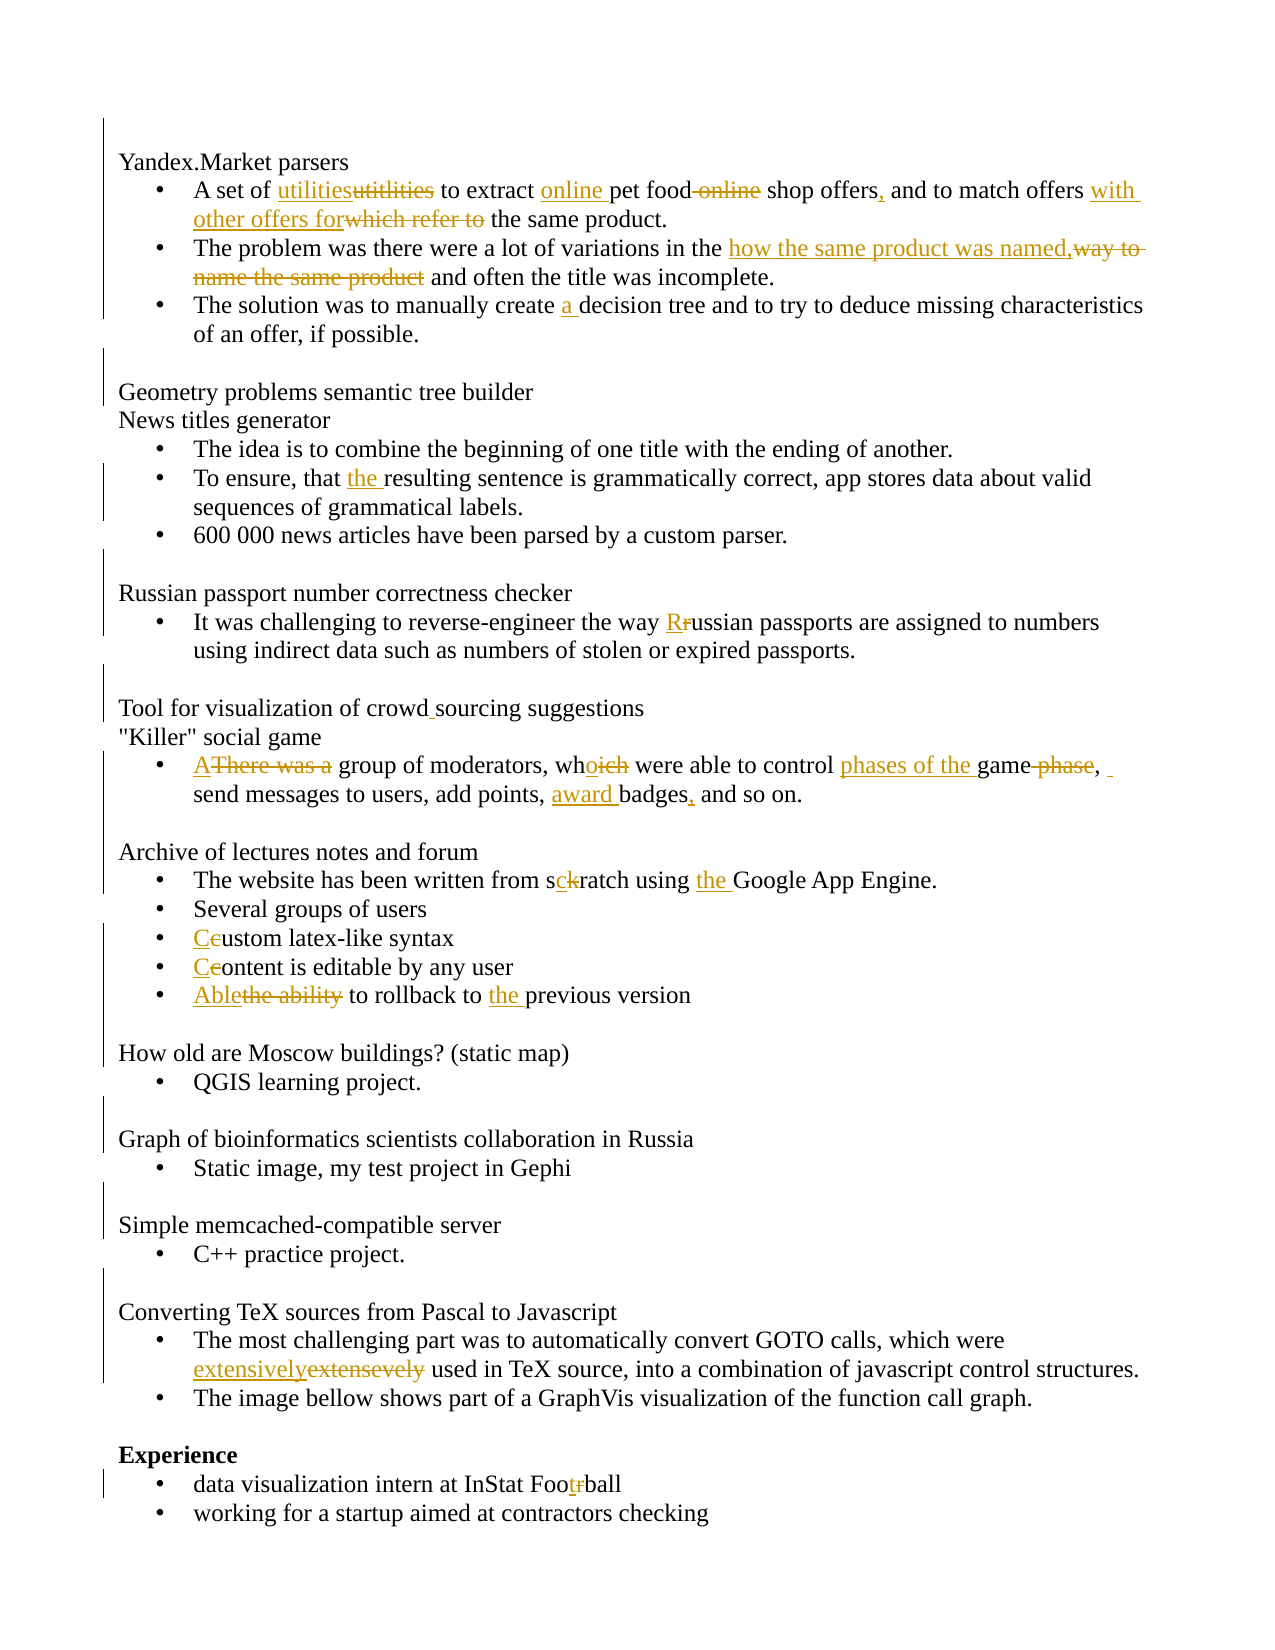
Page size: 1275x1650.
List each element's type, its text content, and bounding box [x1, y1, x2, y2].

text Simple memcached-compatible server [118, 1211, 1157, 1239]
text How old are Moscow buildings? (static map) [118, 1038, 1157, 1067]
text "Killer" social game [118, 722, 1157, 751]
list Able to rollback to the previous version [156, 981, 1157, 1009]
list The image bellow shows part of a GraphVis visualization of the function call graph. [156, 1383, 1157, 1412]
list The problem was there were a lot of variations in the how the same product was named, and often the title was incomplete. [156, 233, 1157, 291]
list Custom latex-like syntax [156, 923, 1157, 952]
list A set of utilities to extract online pet food shop offers, and to match offers with other offers for the same product. [156, 176, 1157, 233]
text Graph of bioinformatics scientists collaboration in Russia [118, 1124, 1157, 1153]
list Content is editable by any user [156, 952, 1157, 981]
list data visualization intern at InStat Football [156, 1469, 1157, 1498]
text Archive of lectures notes and forum [118, 837, 1157, 866]
list The most challenging part was to automatically convert GOTO calls, which were extensively used in TeX source, into a combination of javascript control structures. [156, 1326, 1157, 1383]
list A group of moderators, who were able to control phases of the game, send messages to users, add points, award badges, and so on. [156, 751, 1157, 808]
text News titles generator [118, 406, 1157, 434]
list It was challenging to reverse-engineer the way Russian passports are assigned to numbers using indirect data such as numbers of stolen or expired passports. [156, 607, 1157, 664]
list C++ practice project. [156, 1239, 1157, 1268]
list The idea is to combine the beginning of one title with the ending of another. [156, 434, 1157, 463]
text Experience [118, 1441, 1157, 1469]
text Tool for visualization of crowd sourcing suggestions [118, 693, 1157, 722]
text Russian passport number correctness checker [118, 578, 1157, 607]
list 600 000 news articles have been parsed by a custom parser. [156, 521, 1157, 549]
list working for a startup aimed at contractors checking [156, 1498, 1157, 1527]
list The website has been written from scratch using the Google App Engine. [156, 866, 1157, 894]
list QGIS learning project. [156, 1067, 1157, 1096]
text Yandex.Market parsers [118, 147, 1157, 176]
list Static image, my test project in Gephi [156, 1153, 1157, 1182]
text Converting TeX sources from Pascal to Javascript [118, 1297, 1157, 1326]
list Several groups of users [156, 894, 1157, 923]
list The solution was to manually create a decision tree and to try to deduce missing characteristics of an offer, if possible. [156, 291, 1157, 348]
list To ensure, that the resulting sentence is grammatically correct, app stores data about valid sequences of grammatical labels. [156, 463, 1157, 521]
text Geometry problems semantic tree builder [118, 377, 1157, 406]
